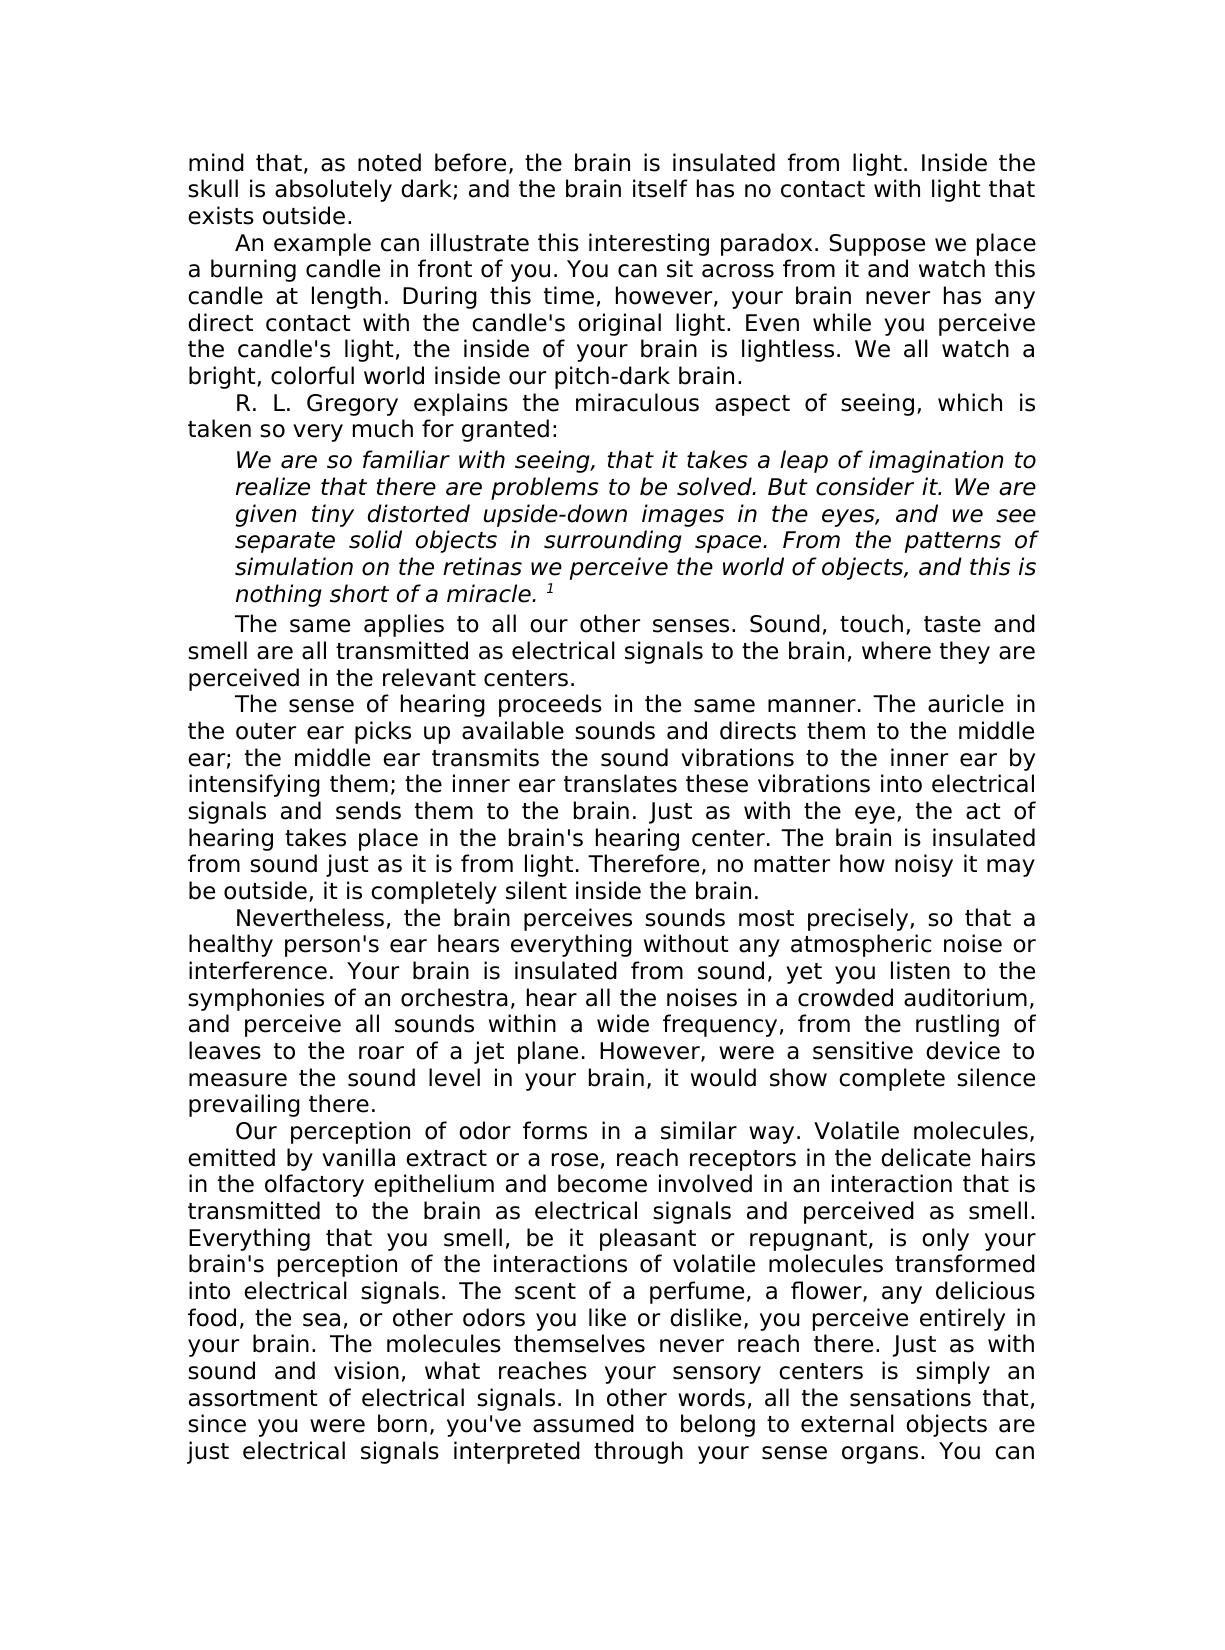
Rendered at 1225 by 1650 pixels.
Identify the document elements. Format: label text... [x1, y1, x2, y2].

text The same applies to all our other senses. Sound, touch, taste and smell are all transmitted as electrical signals to the brain, where they are perceived in the relevant centers. [187, 611, 1037, 691]
text An example can illustrate this interesting paradox. Suppose we place a burning candle in front of you. You can sit across from it and watch this candle at length. During this time, however, your brain never has any direct contact with the candle's original light. Even while you perceive the candle's light, the inside of your brain is lightless. We all watch a bright, colorful world inside our pitch-dark brain. [187, 230, 1037, 390]
text We are so familiar with seeing, that it takes a leap of imagination to realize that there are problems to be solved. But consider it. We are given tiny distorted upside-down images in the eyes, and we see separate solid objects in surrounding space. From the patterns of simulation on the retinas we perceive the world of objects, and this is nothing short of a miracle. 1 [235, 447, 1037, 607]
text mind that, as noted before, the brain is insulated from light. Inside the skull is absolutely dark; and the brain itself has no contact with light that exists outside. [187, 150, 1037, 230]
text Nevertheless, the brain perceives sounds most precisely, so that a healthy person's ear hears everything without any atmospheric noise or interference. Your brain is insulated from sound, yet you listen to the symphonies of an orchestra, hear all the noises in a crowded auditorium, and perceive all sounds within a wide frequency, from the rustling of leaves to the roar of a jet plane. However, were a sensitive device to measure the sound level in your brain, it would show complete silence prevailing there. [187, 905, 1037, 1118]
text R. L. Gregory explains the miraculous aspect of seeing, which is taken so very much for granted: [187, 390, 1037, 443]
text The sense of hearing proceeds in the same manner. The auricle in the outer ear picks up available sounds and directs them to the middle ear; the middle ear transmits the sound vibrations to the inner ear by intensifying them; the inner ear translates these vibrations into electrical signals and sends them to the brain. Just as with the eye, the act of hearing takes place in the brain's hearing center. The brain is insulated from sound just as it is from light. Therefore, no matter how noisy it may be outside, it is completely silent inside the brain. [187, 691, 1037, 905]
text Our perception of odor forms in a similar way. Volatile molecules, emitted by vanilla extract or a rose, reach receptors in the delicate hairs in the olfactory epithelium and become involved in an interaction that is transmitted to the brain as electrical signals and perceived as smell. Everything that you smell, be it pleasant or repugnant, is only your brain's perception of the interactions of volatile molecules transformed into electrical signals. The scent of a perfume, a flower, any delicious food, the sea, or other odors you like or dislike, you perceive entirely in your brain. The molecules themselves never reach there. Just as with sound and vision, what reaches your sensory centers is simply an assortment of electrical signals. In other words, all the sensations that, since you were born, you've assumed to belong to external objects are just electrical signals interpreted through your sense organs. You can [187, 1118, 1037, 1465]
